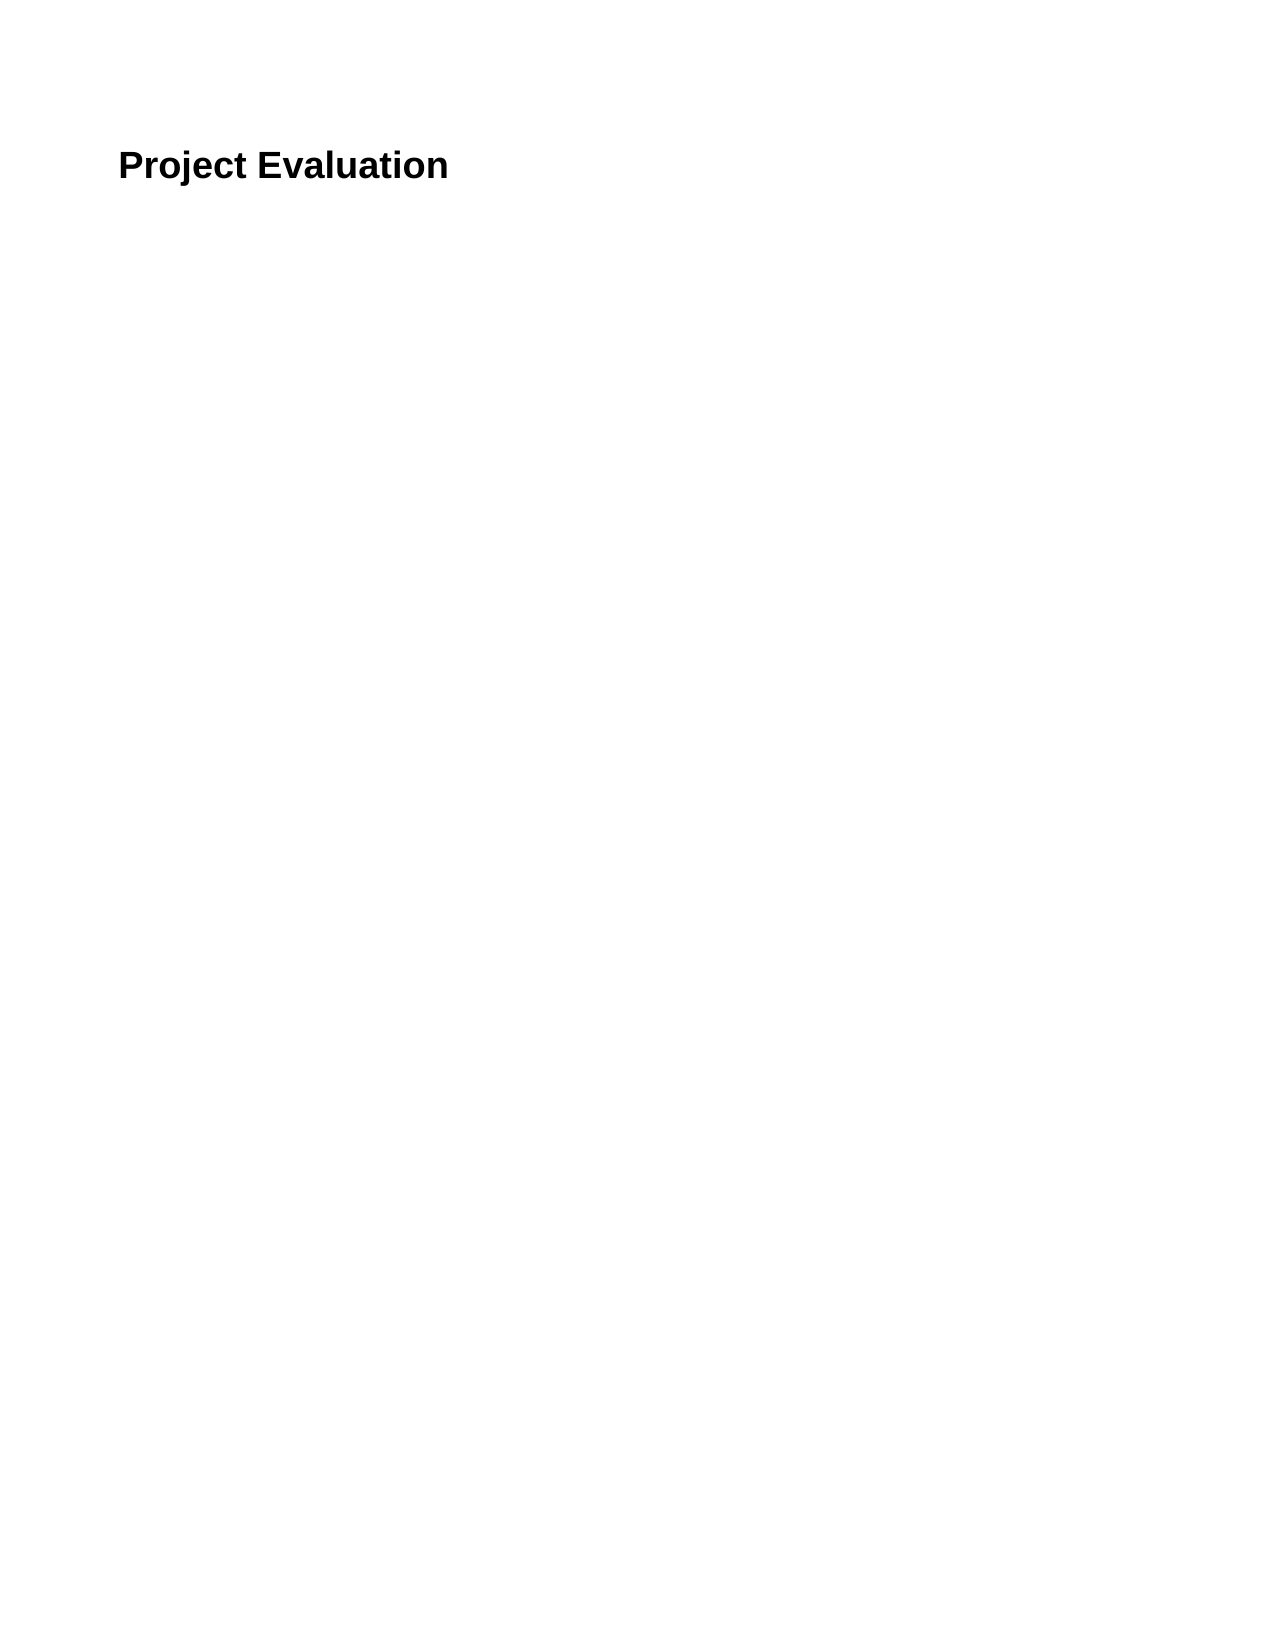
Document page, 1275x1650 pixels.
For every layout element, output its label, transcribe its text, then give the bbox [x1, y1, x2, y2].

subtitle Project Evaluation [118, 143, 1157, 187]
